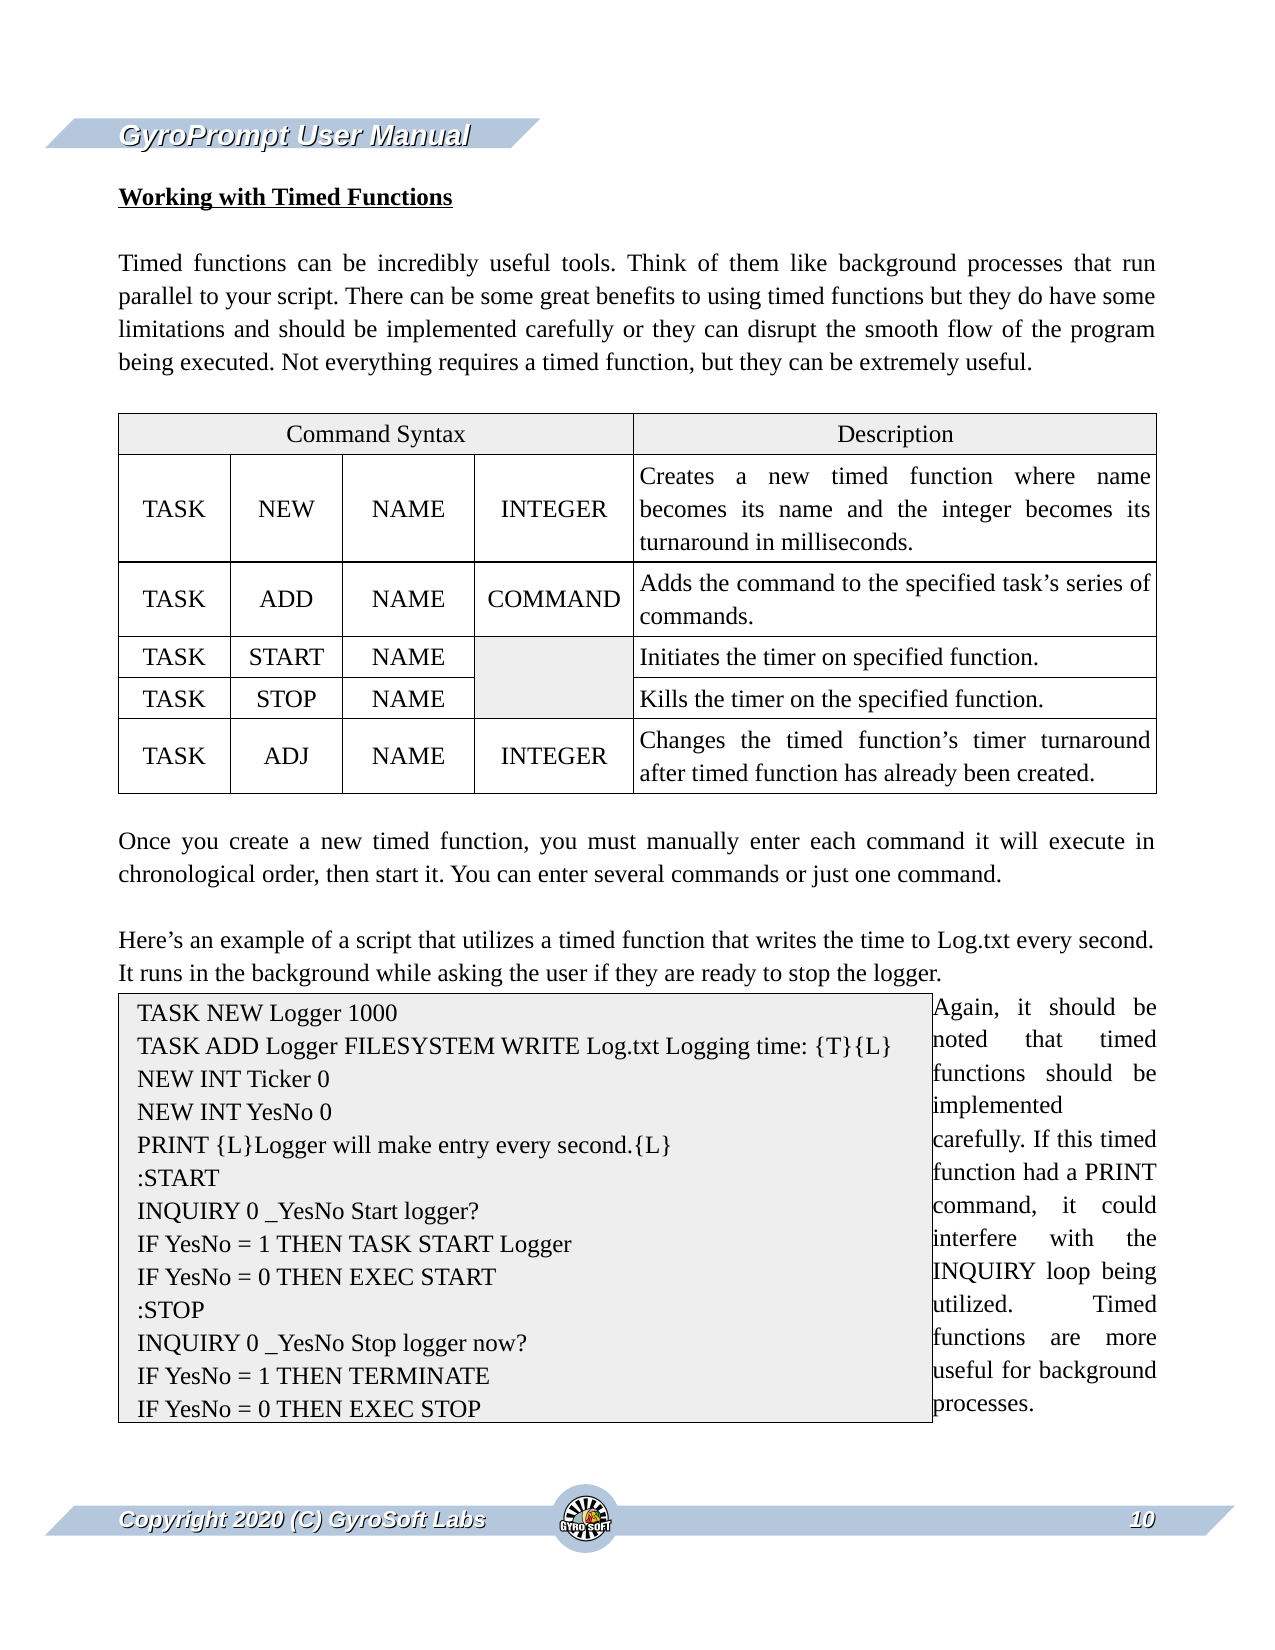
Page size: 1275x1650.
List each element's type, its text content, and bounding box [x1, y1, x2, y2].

table_cell NAME [343, 455, 474, 561]
table_cell ADD [231, 563, 342, 636]
table_cell INTEGER [475, 455, 633, 561]
table_cell STOP [231, 678, 342, 718]
table_cell START [231, 637, 342, 677]
table_cell TASK [119, 637, 230, 677]
table_cell COMMAND [475, 563, 633, 636]
table_header Description [634, 414, 1156, 454]
table_cell NEW [231, 455, 342, 561]
table_cell INTEGER [475, 719, 633, 792]
text Working with Timed Functions [118, 182, 1157, 210]
text Once you create a new timed function, you must manually enter each command it will execute in chronological order, then start it. You can enter several commands or just one command. [118, 826, 1157, 888]
text Here’s an example of a script that utilizes a timed function that writes the time to Log.txt every second. It runs in the background while asking the user if they are ready to stop the logger. [118, 926, 1157, 987]
table_cell NAME [343, 637, 474, 677]
table_cell TASK [119, 563, 230, 636]
text Timed functions can be incredibly useful tools. Think of them like background processes that run parallel to your script. There can be some great benefits to using timed functions but they do have some limitations and should be implemented carefully or they can disrupt the smooth flow of the program being executed. Not everything requires a timed function, but they can be extremely useful. [118, 248, 1157, 376]
table_cell Adds the command to the specified task’s series of commands. [634, 563, 1156, 636]
table_cell NAME [343, 719, 474, 792]
text Again, it should be noted that timed functions should be implemented carefully. If this timed function had a PRINT command, it could interfere with the INQUIRY loop being utilized. Timed functions are more useful for background processes. [118, 992, 1157, 1417]
table_cell ADJ [231, 719, 342, 792]
table_cell TASK [119, 719, 230, 792]
table_cell [475, 637, 633, 718]
table_cell NAME [343, 678, 474, 718]
table_cell TASK [119, 455, 230, 561]
picture [528, 1475, 643, 1562]
table_header Command Syntax [119, 414, 633, 454]
table_cell Initiates the timer on specified function. [634, 637, 1156, 677]
table_cell Changes the timed function’s timer turnaround after timed function has already been created. [634, 719, 1156, 792]
table_cell TASK [119, 678, 230, 718]
table_cell Kills the timer on the specified function. [634, 678, 1156, 718]
table_cell NAME [343, 563, 474, 636]
table_cell Creates a new timed function where name becomes its name and the integer becomes its turnaround in milliseconds. [634, 455, 1156, 561]
